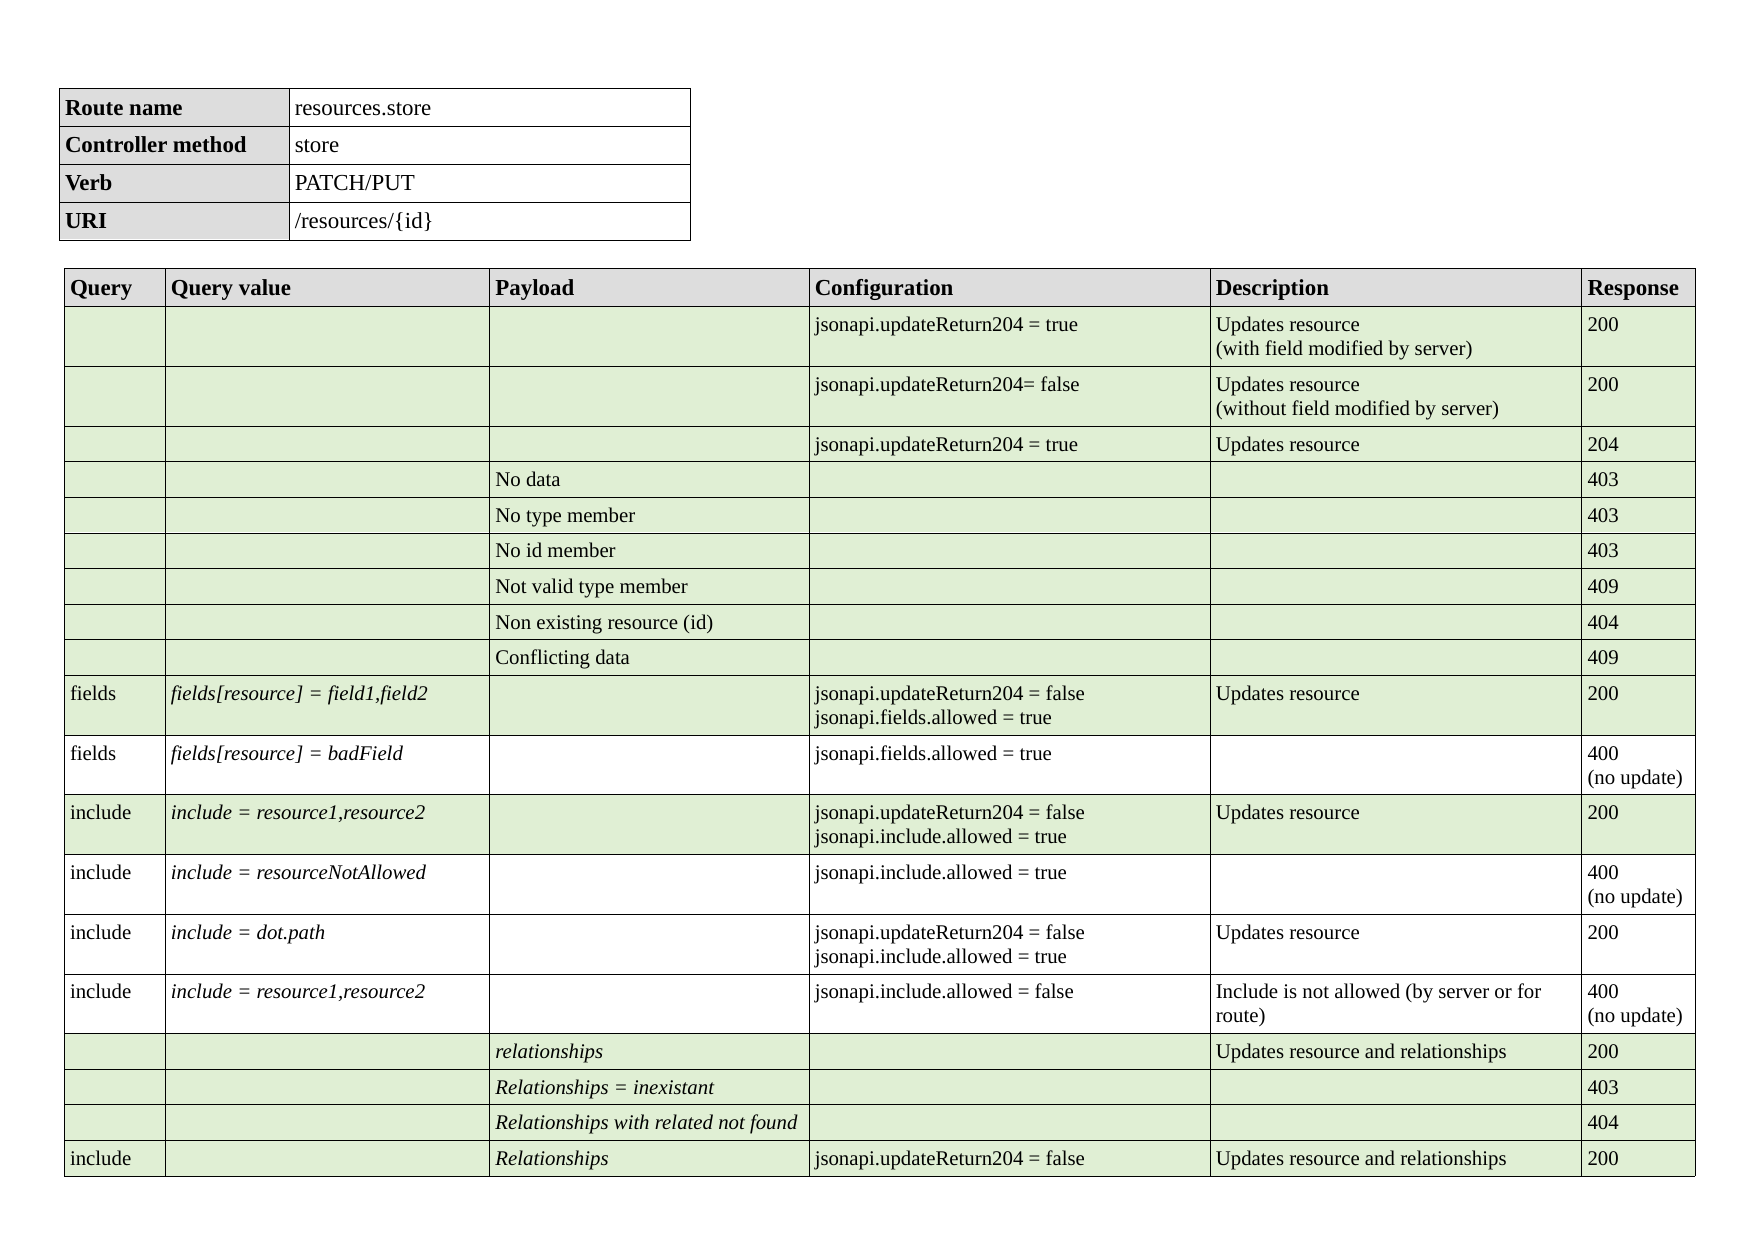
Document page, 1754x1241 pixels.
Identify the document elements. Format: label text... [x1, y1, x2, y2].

table_header Payload [490, 269, 809, 306]
table_cell Non existing resource (id) [490, 605, 809, 639]
table_cell jsonapi.updateReturn204 = false jsonapi.include.allowed = true [810, 795, 1210, 854]
table_cell Not valid type member [490, 569, 809, 604]
table_cell 409 [1582, 569, 1695, 604]
table_cell Conflicting data [490, 640, 809, 675]
table_cell [490, 676, 809, 735]
table_cell include = resource1,resource2 [166, 975, 489, 1033]
table_cell URI [60, 203, 289, 239]
table_cell [490, 367, 809, 426]
table_cell 404 [1582, 1105, 1695, 1140]
table_cell 200 [1582, 307, 1695, 366]
table_cell [810, 640, 1210, 675]
table_cell fields [65, 676, 165, 735]
table_cell 200 [1582, 676, 1695, 735]
table_cell jsonapi.updateReturn204= false [810, 367, 1210, 426]
table_cell 400 (no update) [1582, 736, 1695, 794]
table_cell include [65, 915, 165, 973]
table_cell [166, 605, 489, 639]
table_cell Relationships = inexistant [490, 1070, 809, 1104]
table_cell [810, 1105, 1210, 1140]
table_cell Relationships [490, 1141, 809, 1176]
table_cell fields[resource] = field1,field2 [166, 676, 489, 735]
table_cell [65, 367, 165, 426]
table_cell [810, 569, 1210, 604]
table_cell 403 [1582, 498, 1695, 532]
table_cell [65, 569, 165, 604]
table_cell jsonapi.include.allowed = true [810, 855, 1210, 914]
table_header Route name [60, 89, 289, 126]
table_cell Updates resource and relationships [1211, 1034, 1581, 1069]
table_cell [810, 498, 1210, 532]
table_cell jsonapi.updateReturn204 = false jsonapi.include.allowed = true [810, 915, 1210, 973]
table_cell Updates resource [1211, 676, 1581, 735]
table_header resources.store [290, 89, 690, 126]
table_cell [810, 462, 1210, 497]
table_cell jsonapi.updateReturn204 = false [810, 1141, 1210, 1176]
table_cell [810, 1034, 1210, 1069]
table_cell [166, 1070, 489, 1104]
table_cell jsonapi.fields.allowed = true [810, 736, 1210, 794]
table_cell [810, 1070, 1210, 1104]
table_cell include [65, 855, 165, 914]
table_cell Updates resource [1211, 427, 1581, 461]
table_cell [166, 640, 489, 675]
table_cell Updates resource [1211, 915, 1581, 973]
table_cell [166, 367, 489, 426]
table_cell 200 [1582, 1141, 1695, 1176]
table_cell include [65, 975, 165, 1033]
table_cell Include is not allowed (by server or for route) [1211, 975, 1581, 1033]
table_cell [1211, 569, 1581, 604]
table_cell 403 [1582, 462, 1695, 497]
table_header Configuration [810, 269, 1210, 306]
table_cell [490, 307, 809, 366]
table_cell [1211, 498, 1581, 532]
table_cell 403 [1582, 534, 1695, 568]
table_cell [65, 462, 165, 497]
table_cell [490, 855, 809, 914]
table_cell include = resourceNotAllowed [166, 855, 489, 914]
table_cell fields [65, 736, 165, 794]
table_cell [65, 640, 165, 675]
table_cell include = resource1,resource2 [166, 795, 489, 854]
table_cell Relationships with related not found [490, 1105, 809, 1140]
table_cell [490, 736, 809, 794]
table_cell 200 [1582, 367, 1695, 426]
table_cell [65, 307, 165, 366]
table_cell jsonapi.include.allowed = false [810, 975, 1210, 1033]
table_cell [1211, 1070, 1581, 1104]
table_cell [810, 534, 1210, 568]
table_cell jsonapi.updateReturn204 = true [810, 307, 1210, 366]
table_cell [1211, 1105, 1581, 1140]
table_cell [166, 462, 489, 497]
table_cell [1211, 640, 1581, 675]
table_cell [65, 1070, 165, 1104]
table_header Response [1582, 269, 1695, 306]
table_cell [1211, 534, 1581, 568]
table_cell [166, 307, 489, 366]
table_header Query value [166, 269, 489, 306]
table_cell [65, 427, 165, 461]
table_cell [65, 1105, 165, 1140]
table_cell [166, 427, 489, 461]
table_cell 403 [1582, 1070, 1695, 1104]
table_cell relationships [490, 1034, 809, 1069]
table_cell /resources/{id} [290, 203, 690, 239]
table_header Query [65, 269, 165, 306]
table_cell 404 [1582, 605, 1695, 639]
table_cell Verb [60, 165, 289, 202]
table_cell Updates resource (with field modified by server) [1211, 307, 1581, 366]
table_cell [65, 605, 165, 639]
table_cell [1211, 855, 1581, 914]
table_cell include [65, 795, 165, 854]
table_cell No id member [490, 534, 809, 568]
table_cell Updates resource [1211, 795, 1581, 854]
table_cell [166, 534, 489, 568]
table_cell [1211, 462, 1581, 497]
table_cell [490, 427, 809, 461]
table_cell [810, 605, 1210, 639]
table_cell [65, 534, 165, 568]
table_cell 200 [1582, 795, 1695, 854]
table_cell [490, 795, 809, 854]
table_cell 200 [1582, 1034, 1695, 1069]
table_cell [166, 569, 489, 604]
table_cell fields[resource] = badField [166, 736, 489, 794]
table_cell PATCH/PUT [290, 165, 690, 202]
table_cell Updates resource (without field modified by server) [1211, 367, 1581, 426]
table_cell [1211, 736, 1581, 794]
table_cell 204 [1582, 427, 1695, 461]
table_cell [490, 975, 809, 1033]
table_cell [1211, 605, 1581, 639]
table_cell Controller method [60, 127, 289, 164]
table_cell No data [490, 462, 809, 497]
table_cell [166, 498, 489, 532]
table_cell Updates resource and relationships [1211, 1141, 1581, 1176]
table_cell 400 (no update) [1582, 975, 1695, 1033]
table_cell [65, 498, 165, 532]
table_cell store [290, 127, 690, 164]
table_cell [166, 1105, 489, 1140]
table_cell [65, 1034, 165, 1069]
table_cell 200 [1582, 915, 1695, 973]
table_cell jsonapi.updateReturn204 = true [810, 427, 1210, 461]
table_cell No type member [490, 498, 809, 532]
table_cell include = dot.path [166, 915, 489, 973]
table_cell 400 (no update) [1582, 855, 1695, 914]
table_cell [166, 1141, 489, 1176]
table_cell 409 [1582, 640, 1695, 675]
table_cell include [65, 1141, 165, 1176]
table_cell jsonapi.updateReturn204 = false jsonapi.fields.allowed = true [810, 676, 1210, 735]
table_cell [490, 915, 809, 973]
table_header Description [1211, 269, 1581, 306]
table_cell [166, 1034, 489, 1069]
